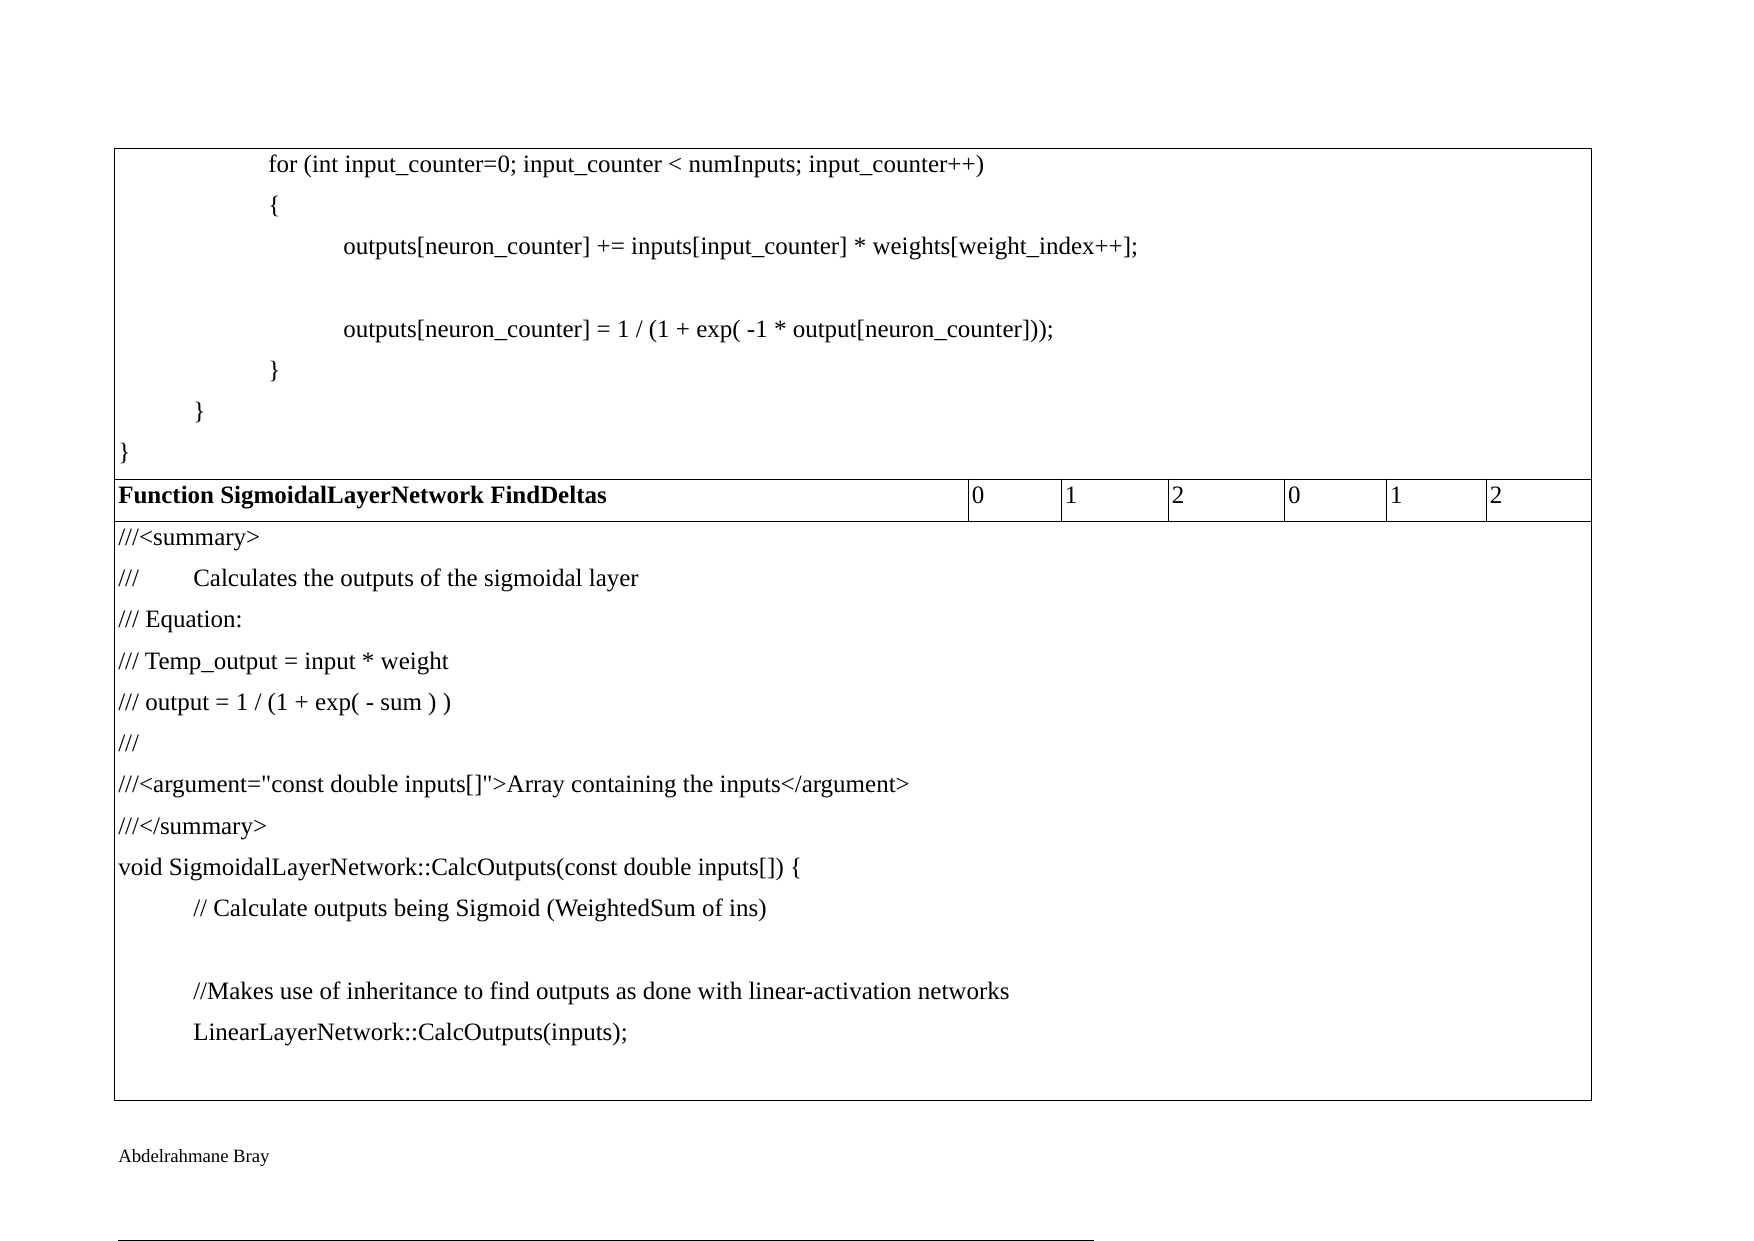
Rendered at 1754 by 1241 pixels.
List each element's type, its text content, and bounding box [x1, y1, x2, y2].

table_cell Function SigmoidalLayerNetwork FindDeltas [115, 480, 968, 521]
table_cell 0 [969, 480, 1061, 521]
table_cell 1 [1387, 480, 1486, 521]
table_cell for (int input_counter=0; input_counter < numInputs; input_counter++) { outputs[neuron_counter] += inputs[input_counter] * weights[weight_index++]; outputs[neuron_counter] = 1 / (1 + exp( -1 * output[neuron_counter])); } } } [115, 149, 1591, 479]
table_cell 2 [1487, 480, 1591, 521]
table_cell 0 [1285, 480, 1386, 521]
table_cell ///<summary> /// Calculates the outputs of the sigmoidal layer /// Equation: /// Temp_output = input * weight /// output = 1 / (1 + exp( - sum ) ) /// ///<argument="const double inputs[]">Array containing the inputs</argument> ///</summary> void SigmoidalLayerNetwork::CalcOutputs(const double inputs[]) { // Calculate outputs being Sigmoid (WeightedSum of ins) //Makes use of inheritance to find outputs as done with linear-activation networks LinearLayerNetwork::CalcOutputs(inputs); [115, 522, 1591, 1099]
table_cell 2 [1169, 480, 1284, 521]
table_cell 1 [1062, 480, 1168, 521]
